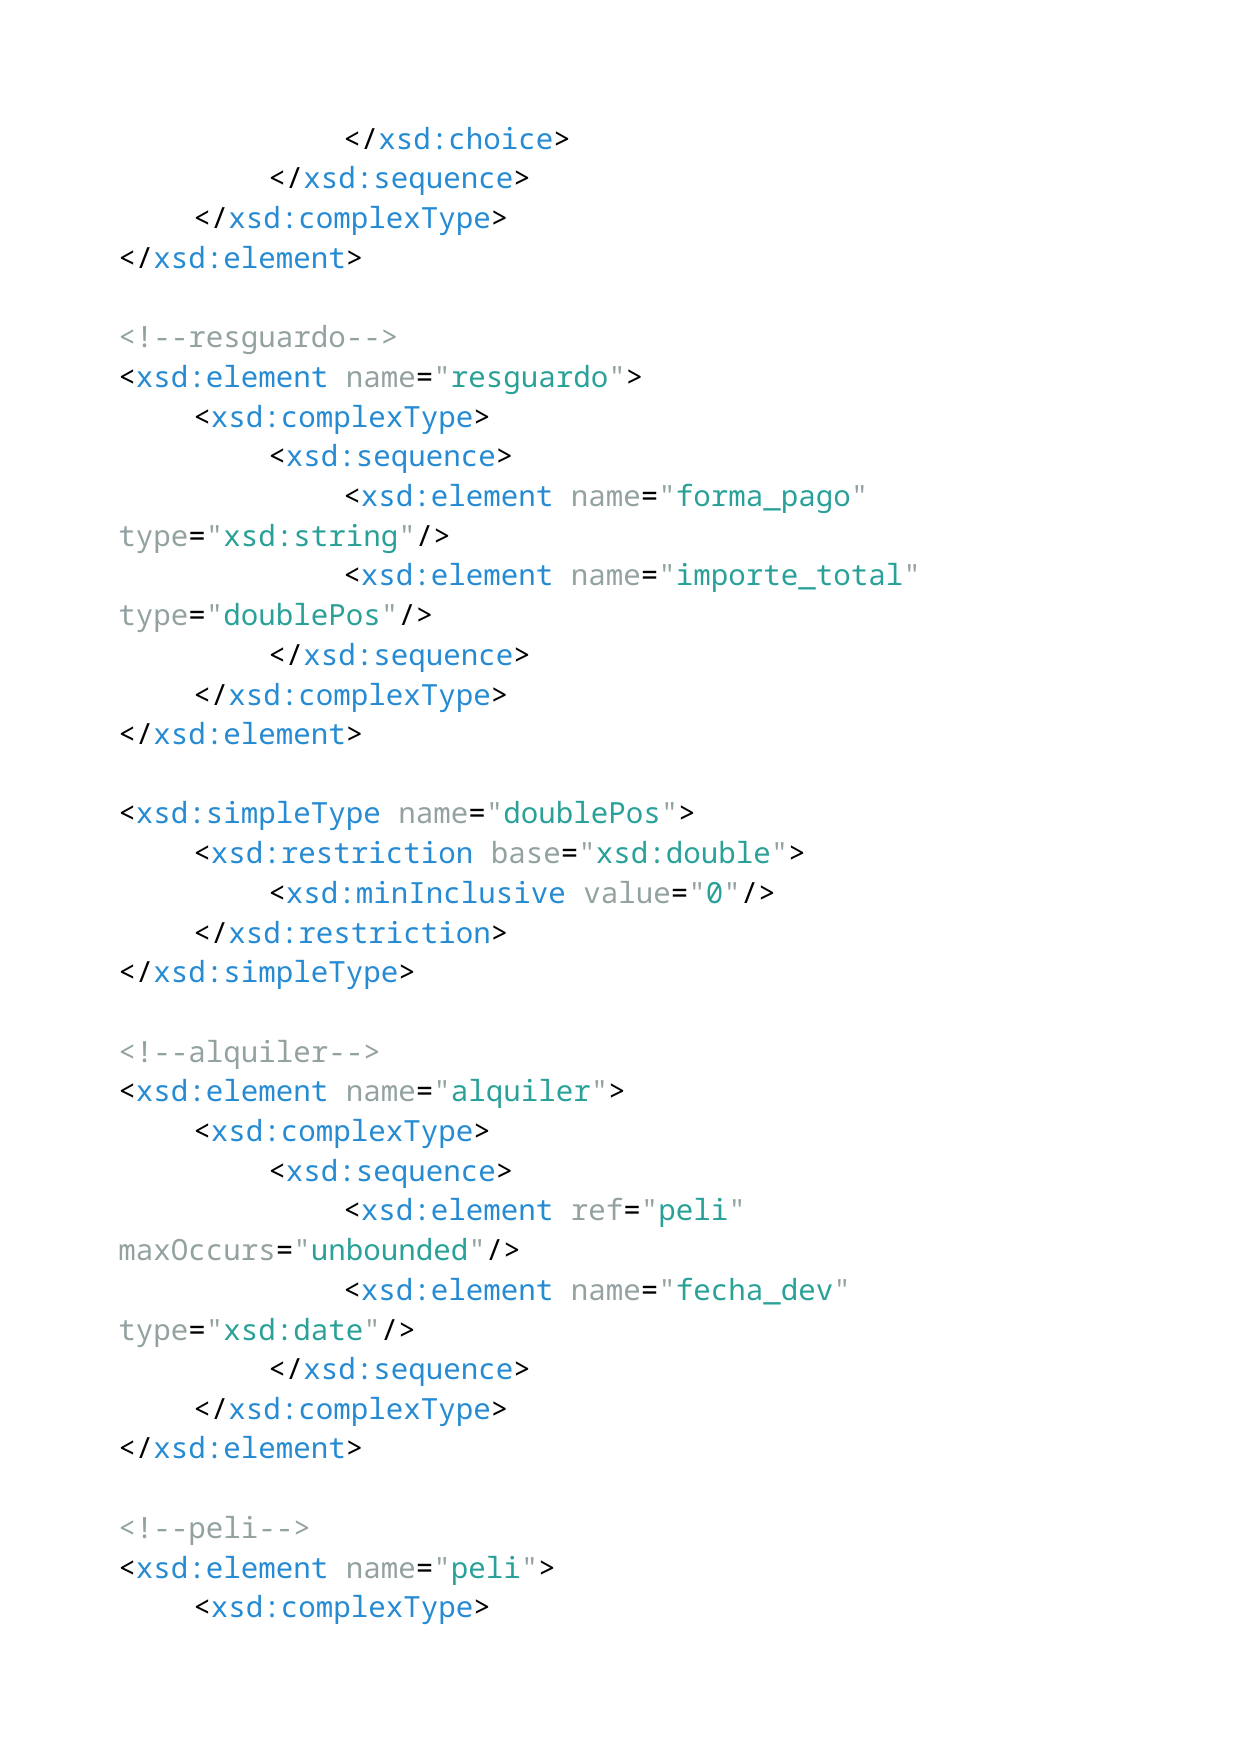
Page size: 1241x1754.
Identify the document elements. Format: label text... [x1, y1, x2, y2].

text </xsd:complexType> [118, 1388, 1122, 1428]
text <xsd:element name="alquiler"> [118, 1071, 1122, 1110]
text <xsd:sequence> [118, 1150, 1122, 1190]
text <xsd:element name="importe_total" type="doublePos"/> [118, 555, 1122, 634]
text <xsd:simpleType name="doublePos"> [118, 793, 1122, 832]
text <xsd:minInclusive value="0"/> [118, 872, 1122, 912]
text <xsd:complexType> [118, 396, 1122, 436]
text <xsd:element name="forma_pago" type="xsd:string"/> [118, 475, 1122, 555]
text <xsd:complexType> [118, 1110, 1122, 1150]
text </xsd:restriction> [118, 912, 1122, 952]
text <xsd:restriction base="xsd:double"> [118, 832, 1122, 872]
text <xsd:sequence> [118, 436, 1122, 475]
text </xsd:element> [118, 1428, 1122, 1467]
text <xsd:element ref="peli" maxOccurs="unbounded"/> [118, 1190, 1122, 1269]
text <xsd:element name="fecha_dev" type="xsd:date"/> [118, 1269, 1122, 1348]
text <xsd:element name="resguardo"> [118, 356, 1122, 396]
text <!--peli--> [118, 1507, 1122, 1547]
text <!--alquiler--> [118, 1031, 1122, 1071]
text </xsd:element> [118, 713, 1122, 753]
text </xsd:complexType> [118, 197, 1122, 237]
text </xsd:simpleType> [118, 952, 1122, 991]
text </xsd:element> [118, 237, 1122, 277]
text </xsd:sequence> [118, 158, 1122, 197]
text </xsd:sequence> [118, 634, 1122, 674]
text </xsd:choice> [118, 118, 1122, 158]
text </xsd:sequence> [118, 1348, 1122, 1388]
text <xsd:element name="peli"> [118, 1547, 1122, 1587]
text <!--resguardo--> [118, 317, 1122, 356]
text </xsd:complexType> [118, 674, 1122, 713]
text <xsd:complexType> [118, 1587, 1122, 1626]
